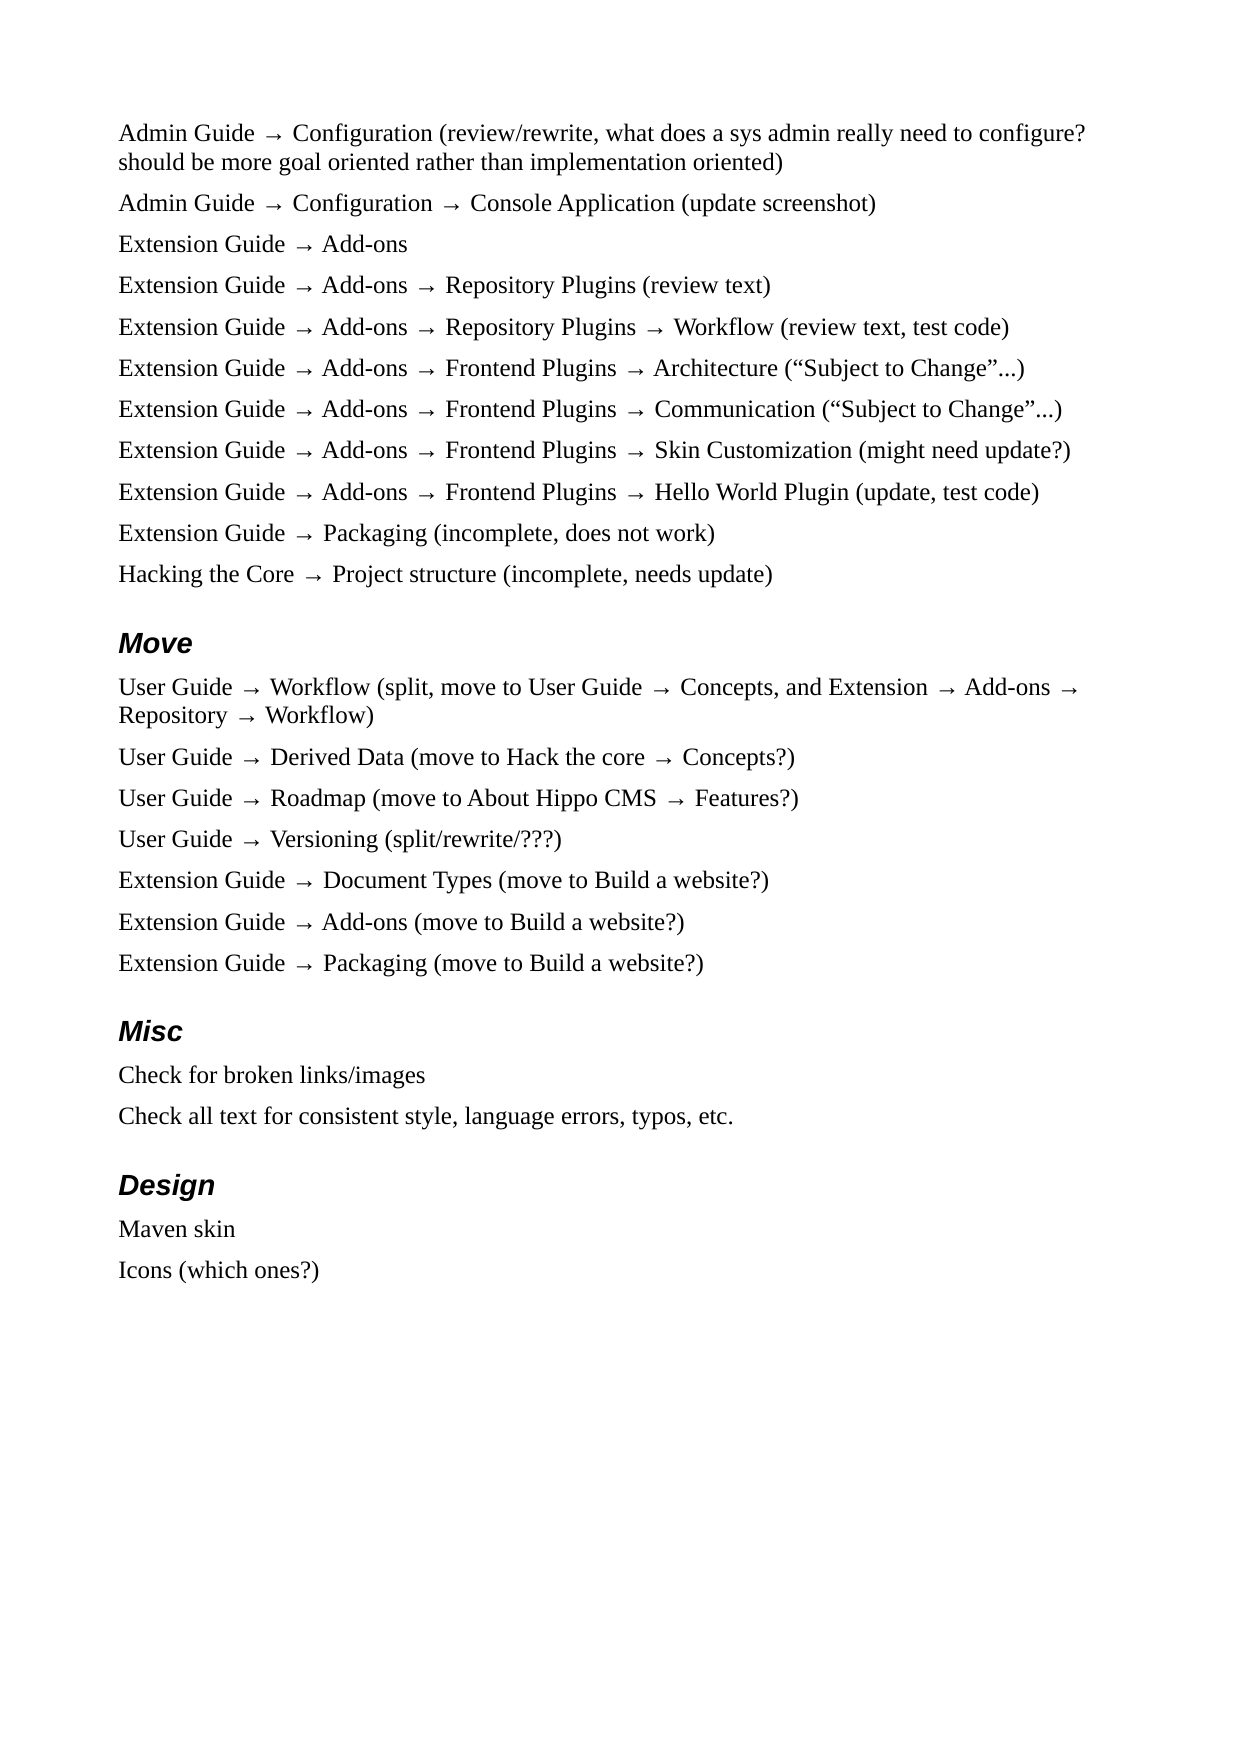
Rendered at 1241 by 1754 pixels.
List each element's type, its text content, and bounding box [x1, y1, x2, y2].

text Admin Guide → Configuration → Console Application (update screenshot) [118, 188, 1122, 217]
subtitle Design [118, 1168, 1122, 1201]
text Extension Guide → Add-ons → Repository Plugins (review text) [118, 271, 1122, 299]
text Extension Guide → Add-ons (move to Build a website?) [118, 907, 1122, 935]
text Check all text for consistent style, language errors, typos, etc. [118, 1101, 1122, 1130]
text Icons (which ones?) [118, 1255, 1122, 1284]
text Check for broken links/images [118, 1060, 1122, 1089]
text Extension Guide → Add-ons → Frontend Plugins → Skin Customization (might need update?) [118, 436, 1122, 464]
text Extension Guide → Packaging (move to Build a website?) [118, 948, 1122, 977]
text User Guide → Roadmap (move to About Hippo CMS → Features?) [118, 783, 1122, 812]
text Extension Guide → Packaging (incomplete, does not work) [118, 518, 1122, 547]
text User Guide → Workflow (split, move to User Guide → Concepts, and Extension → Add-ons → Repository → Workflow) [118, 672, 1122, 729]
text User Guide → Versioning (split/rewrite/???) [118, 824, 1122, 853]
text Maven skin [118, 1214, 1122, 1242]
text Admin Guide → Configuration (review/rewrite, what does a sys admin really need to configure? should be more goal oriented rather than implementation oriented) [118, 118, 1122, 176]
text User Guide → Derived Data (move to Hack the core → Concepts?) [118, 742, 1122, 770]
text Hacking the Core → Project structure (incomplete, needs update) [118, 559, 1122, 588]
text Extension Guide → Add-ons [118, 229, 1122, 258]
text Extension Guide → Add-ons → Frontend Plugins → Hello World Plugin (update, test code) [118, 477, 1122, 506]
text Extension Guide → Add-ons → Frontend Plugins → Architecture (“Subject to Change”...) [118, 353, 1122, 382]
text Extension Guide → Document Types (move to Build a website?) [118, 865, 1122, 894]
text Extension Guide → Add-ons → Frontend Plugins → Communication (“Subject to Change”...) [118, 394, 1122, 423]
subtitle Move [118, 626, 1122, 659]
subtitle Misc [118, 1014, 1122, 1048]
text Extension Guide → Add-ons → Repository Plugins → Workflow (review text, test code) [118, 312, 1122, 341]
